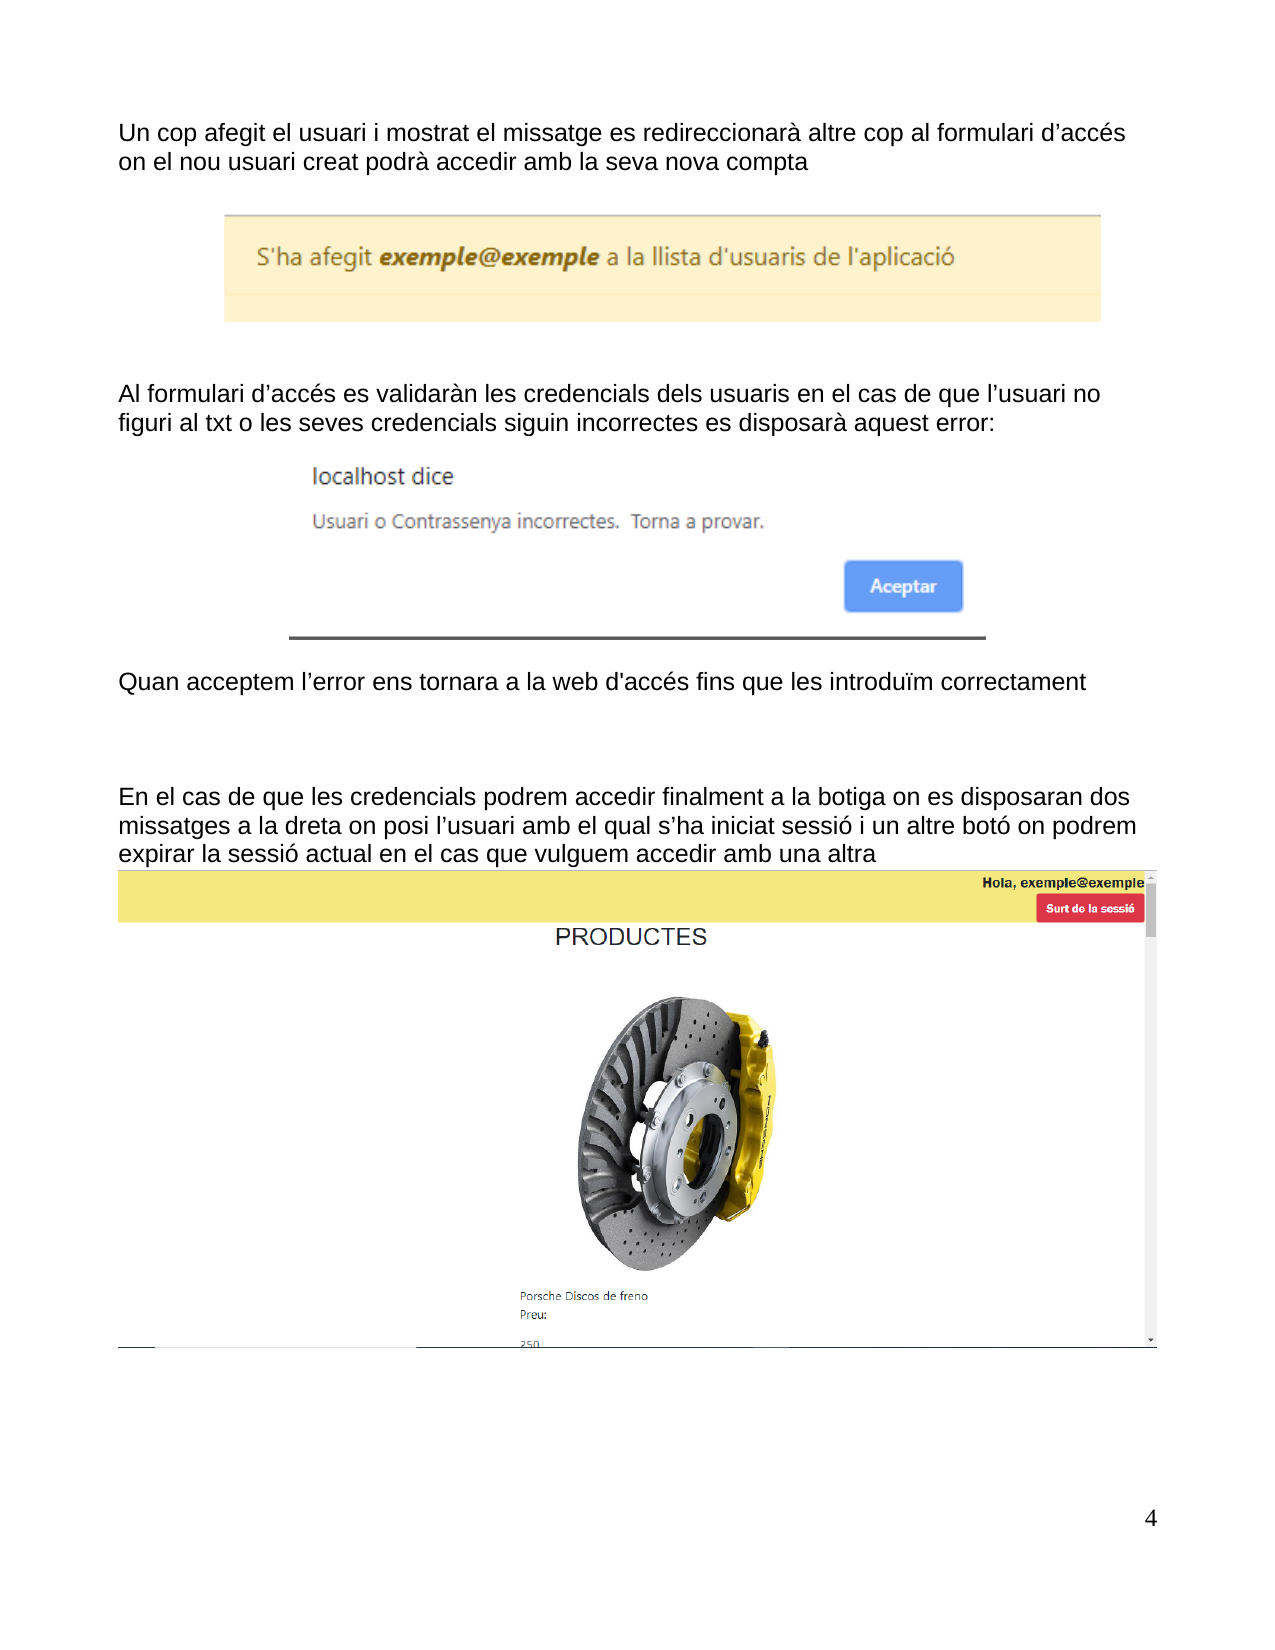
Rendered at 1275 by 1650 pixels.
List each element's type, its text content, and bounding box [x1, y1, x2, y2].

text Quan acceptem l’error ens tornara a la web d'accés fins que les introduïm correctament [118, 667, 1157, 696]
picture [118, 868, 1157, 1348]
text Un cop afegit el usuari i mostrat el missatge es redireccionarà altre cop al formulari d’accés on el nou usuari creat podrà accedir amb la seva nova compta [118, 118, 1157, 176]
text Al formulari d’accés es validaràn les credencials dels usuaris en el cas de que l’usuari no figuri al txt o les seves credencials siguin incorrectes es disposarà aquest error: [118, 379, 1157, 437]
picture [224, 212, 1101, 322]
text En el cas de que les credencials podrem accedir finalment a la botiga on es disposaran dos missatges a la dreta on posi l’usuari amb el qual s’ha iniciat sessió i un altre botó on podrem expirar la sessió actual en el cas que vulguem accedir amb una altra [118, 782, 1157, 868]
picture [289, 436, 986, 640]
